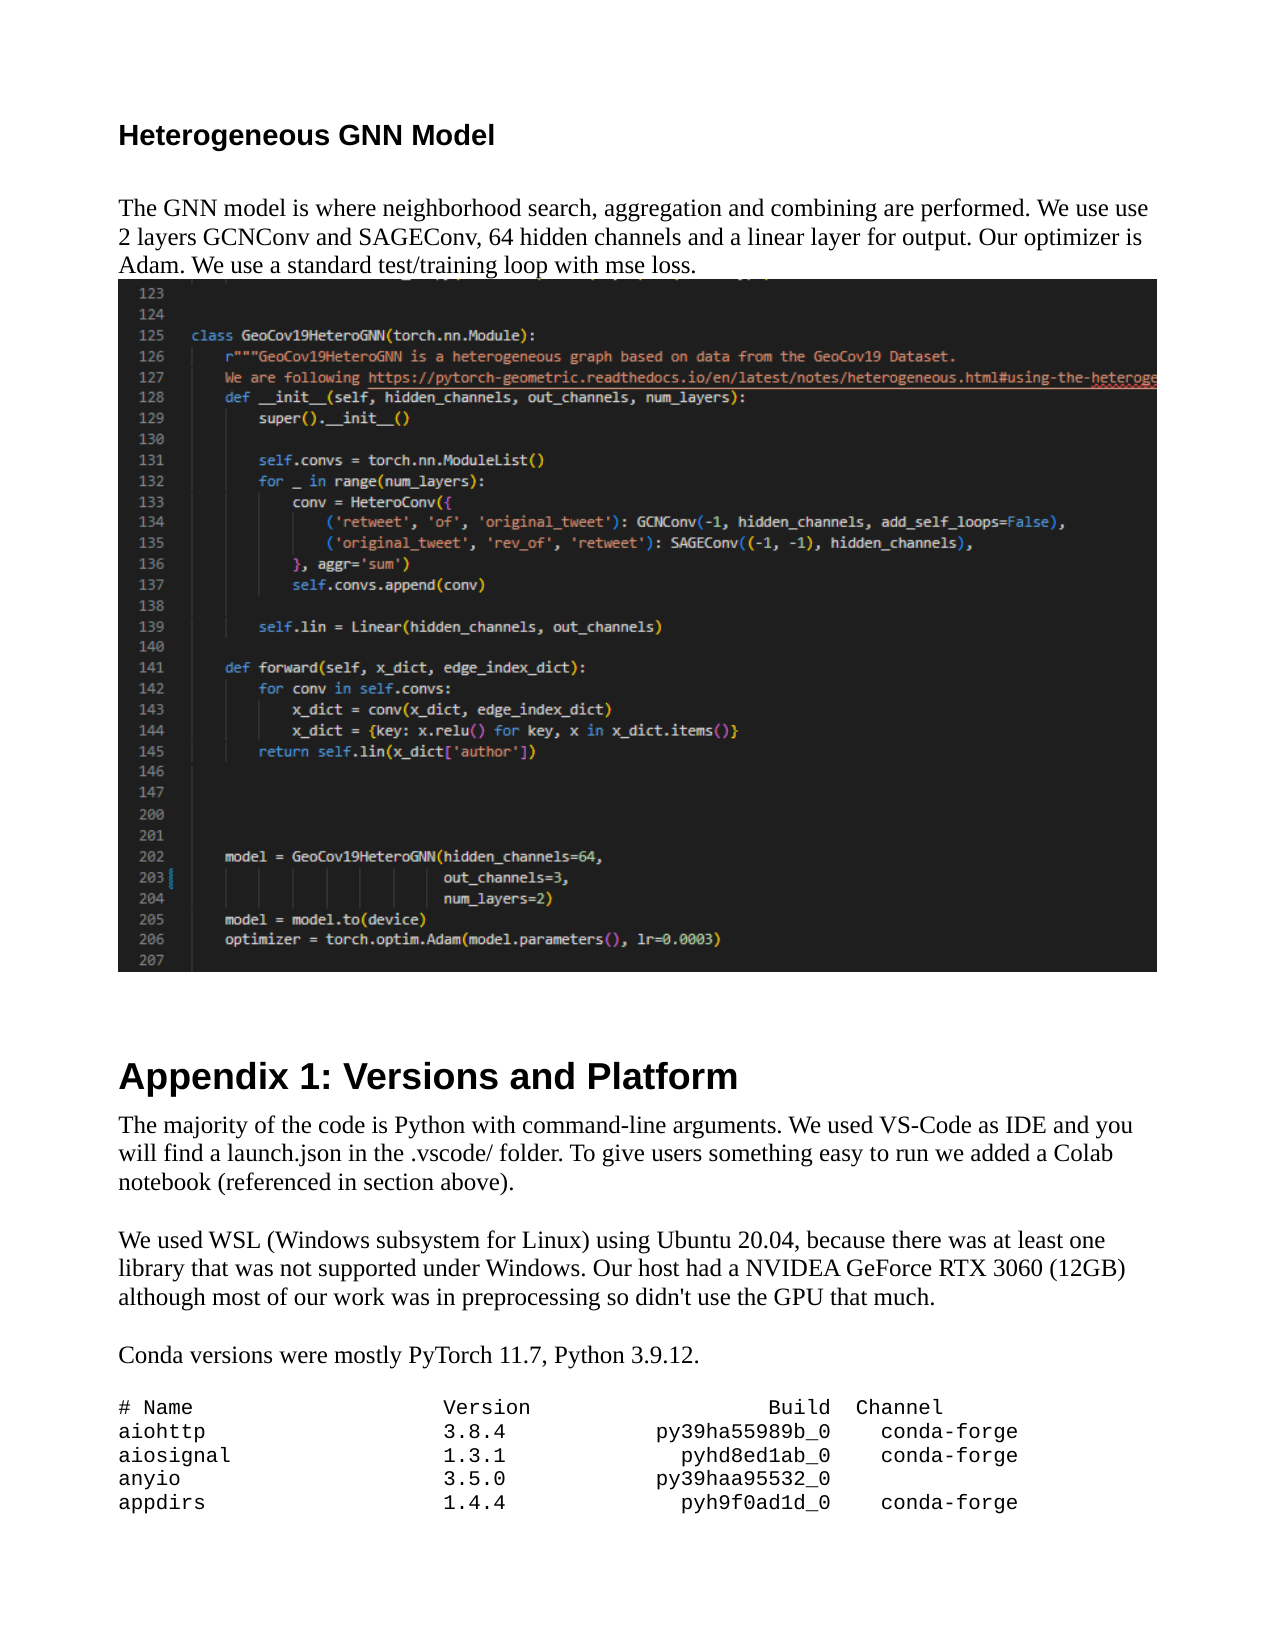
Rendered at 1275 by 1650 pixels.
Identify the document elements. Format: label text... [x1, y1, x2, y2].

text Conda versions were mostly PyTorch 11.7, Python 3.9.12. [118, 1340, 1157, 1368]
text We used WSL (Windows subsystem for Linux) using Ubuntu 20.04, because there was at least one library that was not supported under Windows. Our host had a NVIDEA GeForce RTX 3060 (12GB) although most of our work was in preprocessing so didn't use the GPU that much. [118, 1225, 1157, 1311]
text aiohttp 3.8.4 py39ha55989b_0 conda-forge [118, 1421, 1157, 1444]
text The majority of the code is Python with command-line arguments. We used VS-Code as IDE and you will find a launch.json in the .vscode/ folder. To give users something easy to run we added a Colab notebook (referenced in section above). [118, 1110, 1157, 1196]
text The GNN model is where neighborhood search, aggregation and combining are performed. We use use 2 layers GCNConv and SAGEConv, 64 hidden channels and a linear layer for output. Our optimizer is Adam. We use a standard test/training loop with mse loss. [118, 193, 1157, 279]
text aiosignal 1.3.1 pyhd8ed1ab_0 conda-forge [118, 1444, 1157, 1468]
text # Name Version Build Channel [118, 1397, 1157, 1421]
text anyio 3.5.0 py39haa95532_0 [118, 1468, 1157, 1492]
subtitle Heterogeneous GNN Model [118, 118, 1157, 152]
text appdirs 1.4.4 pyh9f0ad1d_0 conda-forge [118, 1492, 1157, 1516]
picture [118, 279, 1157, 972]
subtitle Appendix 1: Versions and Platform [118, 1054, 1157, 1097]
